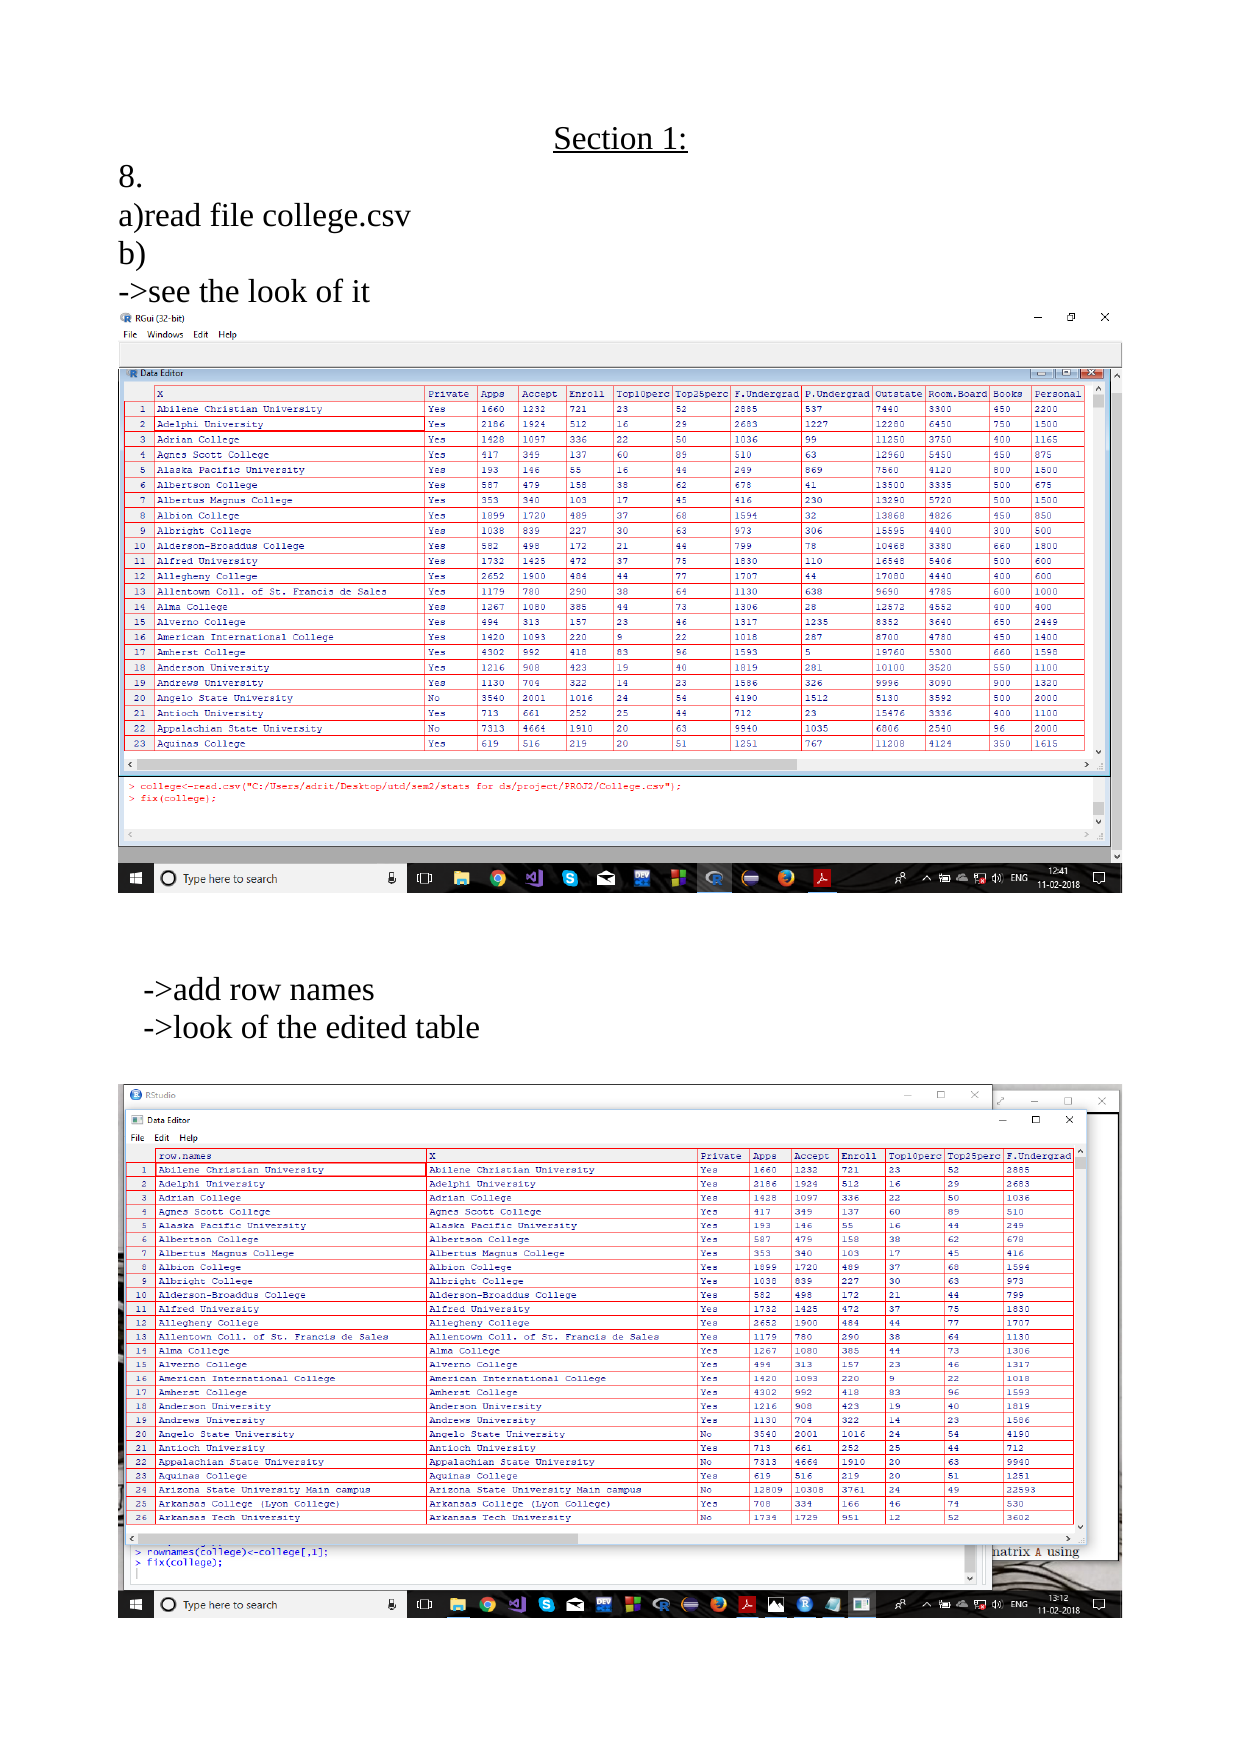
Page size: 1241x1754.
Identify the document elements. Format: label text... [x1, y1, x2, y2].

text ->look of the edited table [118, 1007, 1122, 1046]
text ->add row names [118, 969, 1122, 1007]
picture [118, 309, 1123, 893]
text Section 1: [118, 118, 1122, 156]
text a)read file college.csv [118, 195, 1122, 233]
text ->see the look of it [118, 271, 1122, 309]
text 8. [118, 156, 1122, 195]
picture [118, 1084, 1123, 1618]
text b) [118, 233, 1122, 271]
